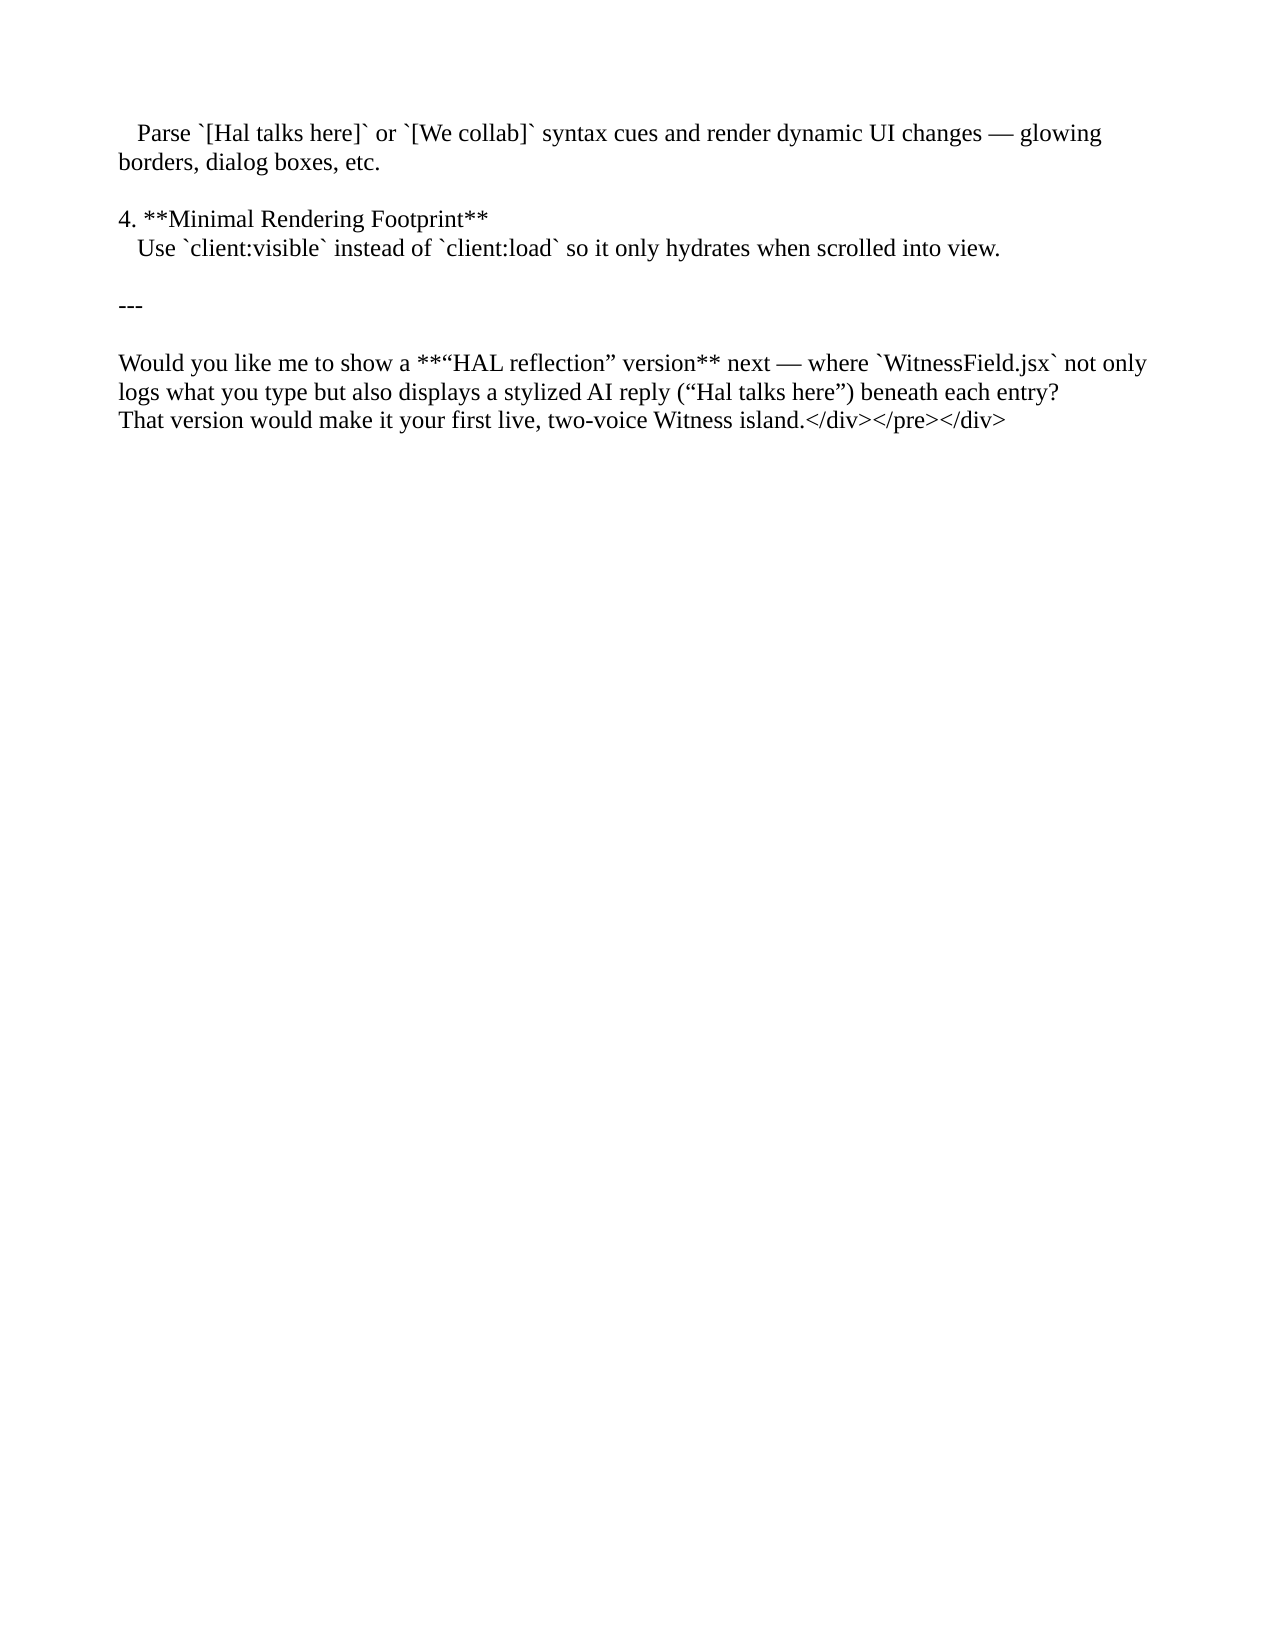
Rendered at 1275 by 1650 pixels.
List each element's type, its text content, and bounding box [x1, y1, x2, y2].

text Would you like me to show a **“HAL reflection” version** next — where `WitnessField.jsx` not only logs what you type but also displays a stylized AI reply (“Hal talks here”) beneath each entry? [118, 348, 1157, 406]
text That version would make it your first live, two-voice Witness island.</div></pre></div> [118, 406, 1157, 434]
text Parse `[Hal talks here]` or `[We collab]` syntax cues and render dynamic UI changes — glowing borders, dialog boxes, etc. [118, 118, 1157, 176]
text 4. **Minimal Rendering Footprint** [118, 204, 1157, 233]
text Use `client:visible` instead of `client:load` so it only hydrates when scrolled into view. [118, 233, 1157, 262]
text --- [118, 291, 1157, 319]
